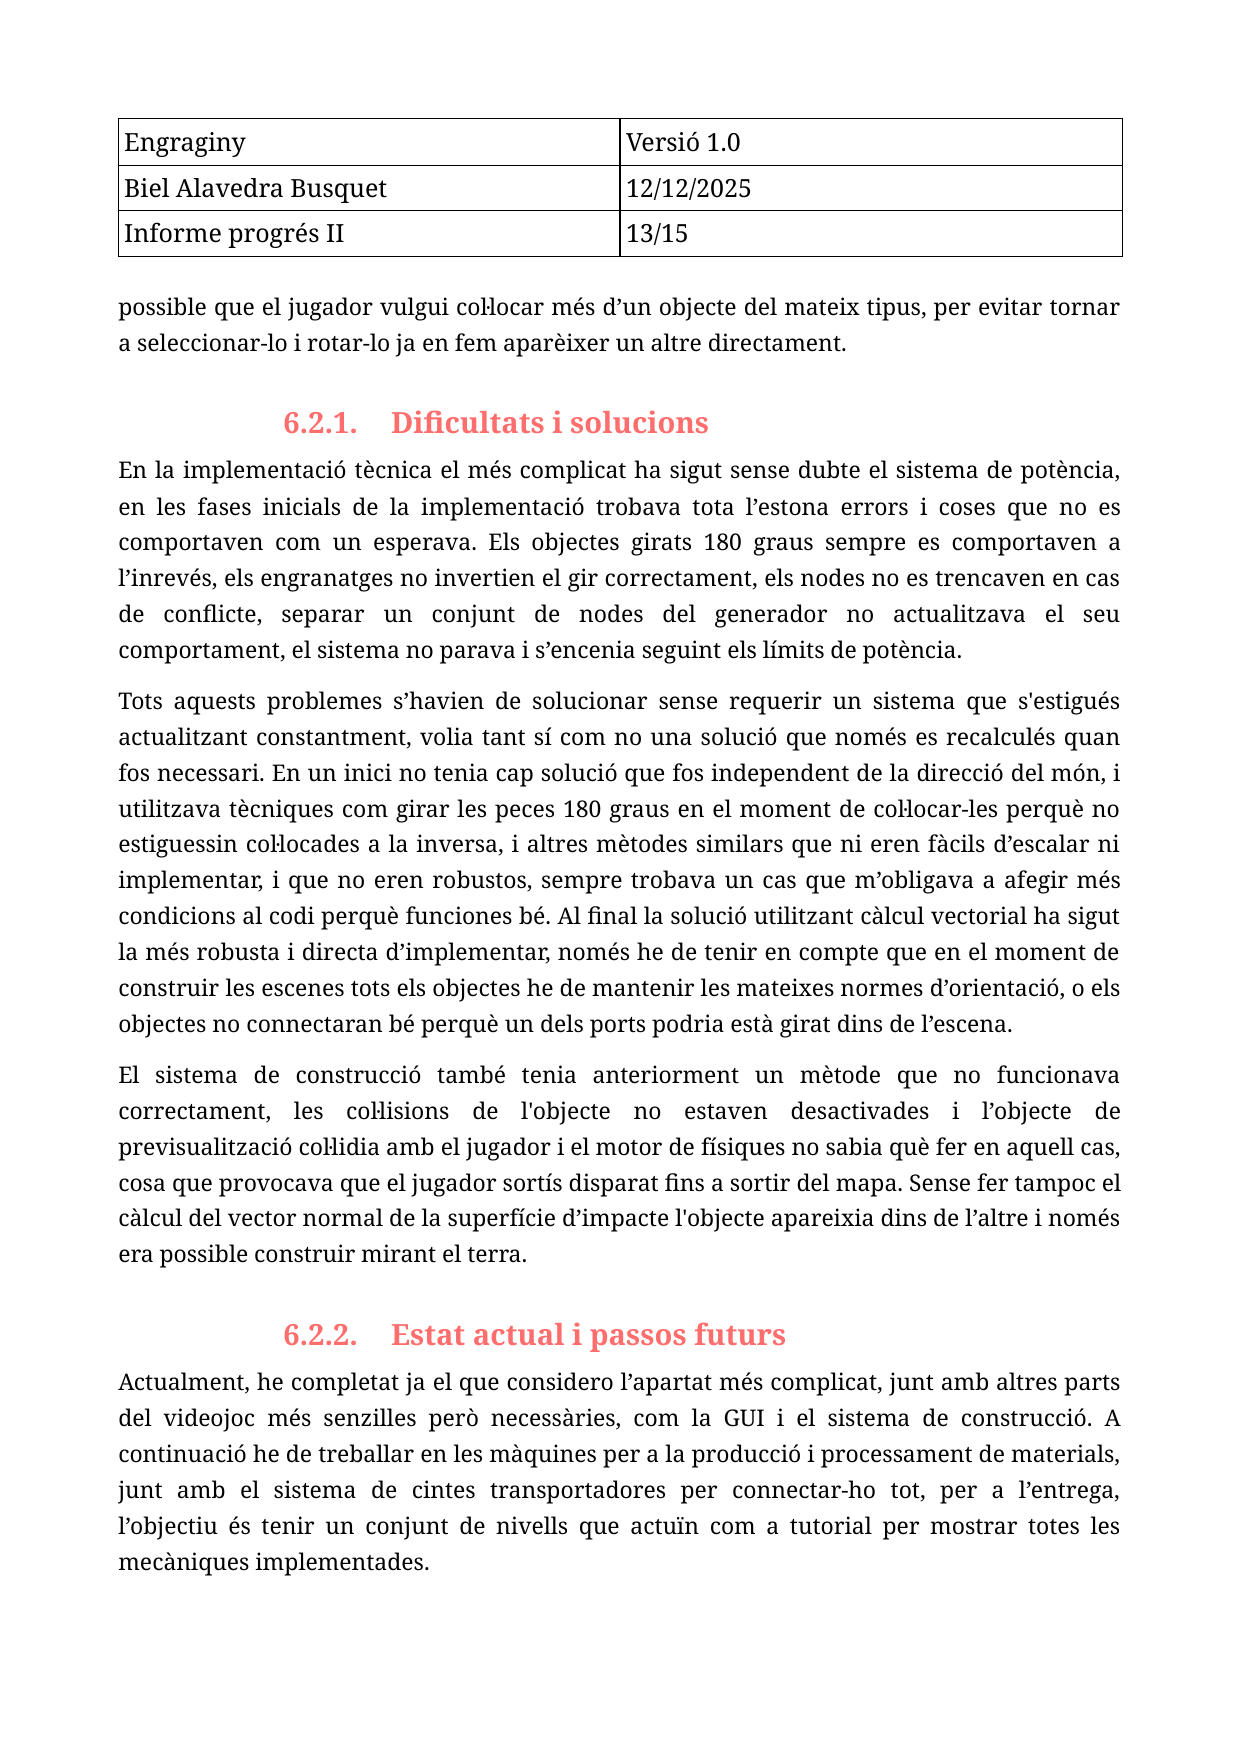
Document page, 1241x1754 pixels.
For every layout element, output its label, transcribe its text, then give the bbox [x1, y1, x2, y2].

text El sistema de construcció també tenia anteriorment un mètode que no funcionava correctament, les col·lisions de l'objecte no estaven desactivades i l’objecte de previsualització col·lidia amb el jugador i el motor de físiques no sabia què fer en aquell cas, cosa que provocava que el jugador sortís disparat fins a sortir del mapa. Sense fer tampoc el càlcul del vector normal de la superfície d’impacte l'objecte apareixia dins de l’altre i només era possible construir mirant el terra. [118, 1059, 1122, 1269]
text Actualment, he completat ja el que considero l’apartat més complicat, junt amb altres parts del videojoc més senzilles però necessàries, com la GUI i el sistema de construcció. A continuació he de treballar en les màquines per a la producció i processament de materials, junt amb el sistema de cintes transportadores per connectar-ho tot, per a l’entrega, l’objectiu és tenir un conjunt de nivells que actuïn com a tutorial per mostrar totes les mecàniques implementades. [118, 1366, 1122, 1577]
text En la implementació tècnica el més complicat ha sigut sense dubte el sistema de potència, en les fases inicials de la implementació trobava tota l’estona errors i coses que no es comportaven com un esperava. Els objectes girats 180 graus sempre es comportaven a l’inrevés, els engranatges no invertien el gir correctament, els nodes no es trencaven en cas de conflicte, separar un conjunt de nodes del generador no actualitzava el seu comportament, el sistema no parava i s’encenia seguint els límits de potència. [118, 454, 1122, 665]
subtitle Estat actual i passos futurs [276, 1314, 1122, 1353]
text possible que el jugador vulgui col·locar més d’un objecte del mateix tipus, per evitar tornar a seleccionar-lo i rotar-lo ja en fem aparèixer un altre directament. [118, 291, 1122, 358]
subtitle Dificultats i solucions [276, 402, 1122, 442]
text Tots aquests problemes s’havien de solucionar sense requerir un sistema que s'estigués actualitzant constantment, volia tant sí com no una solució que només es recalculés quan fos necessari. En un inici no tenia cap solució que fos independent de la direcció del món, i utilitzava tècniques com girar les peces 180 graus en el moment de col·locar-les perquè no estiguessin col·locades a la inversa, i altres mètodes similars que ni eren fàcils d’escalar ni implementar, i que no eren robustos, sempre trobava un cas que m’obligava a afegir més condicions al codi perquè funciones bé. Al final la solució utilitzant càlcul vectorial ha sigut la més robusta i directa d’implementar, només he de tenir en compte que en el moment de construir les escenes tots els objectes he de mantenir les mateixes normes d’orientació, o els objectes no connectaran bé perquè un dels ports podria està girat dins de l’escena. [118, 685, 1122, 1039]
